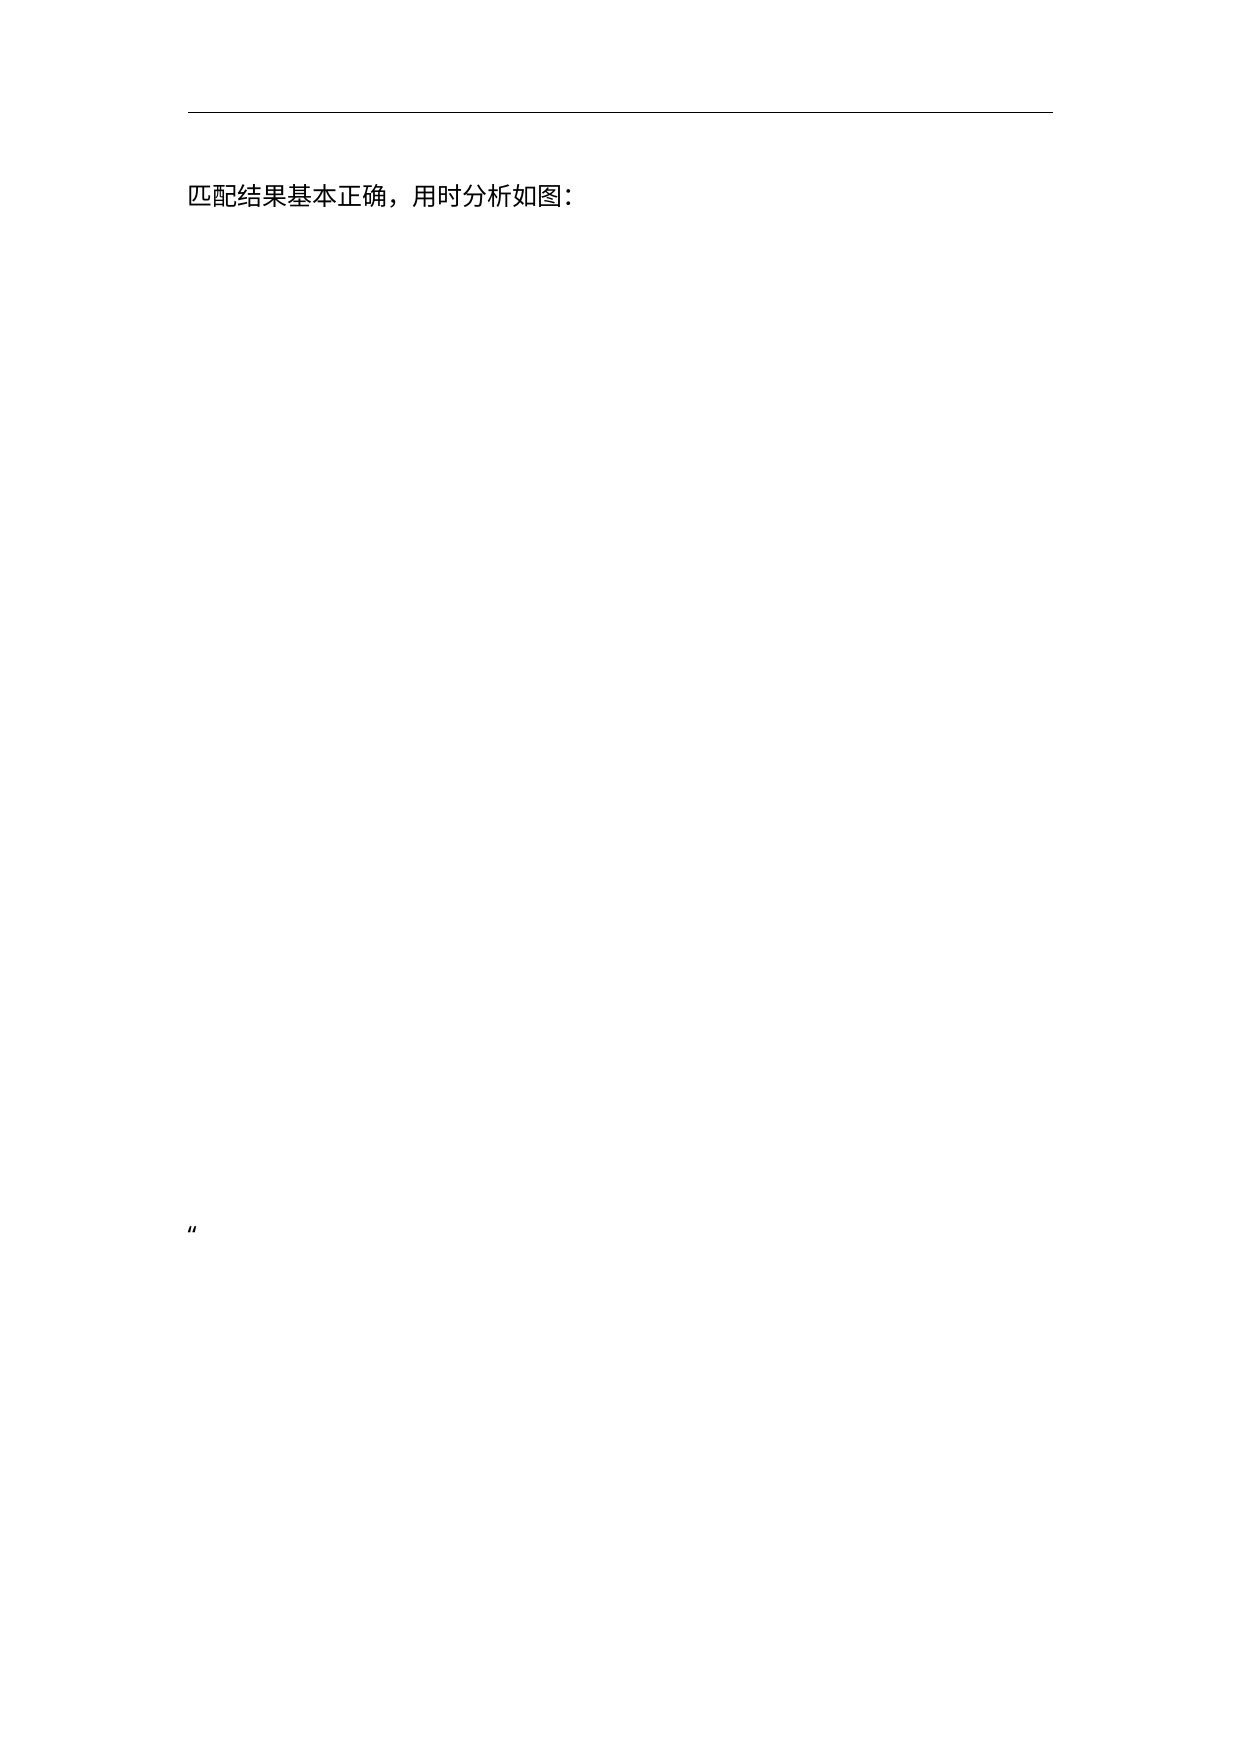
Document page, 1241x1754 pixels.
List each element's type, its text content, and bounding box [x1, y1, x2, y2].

text 匹配结果基本正确，用时分析如图： [187, 162, 1053, 227]
text “ [187, 1202, 1053, 1267]
